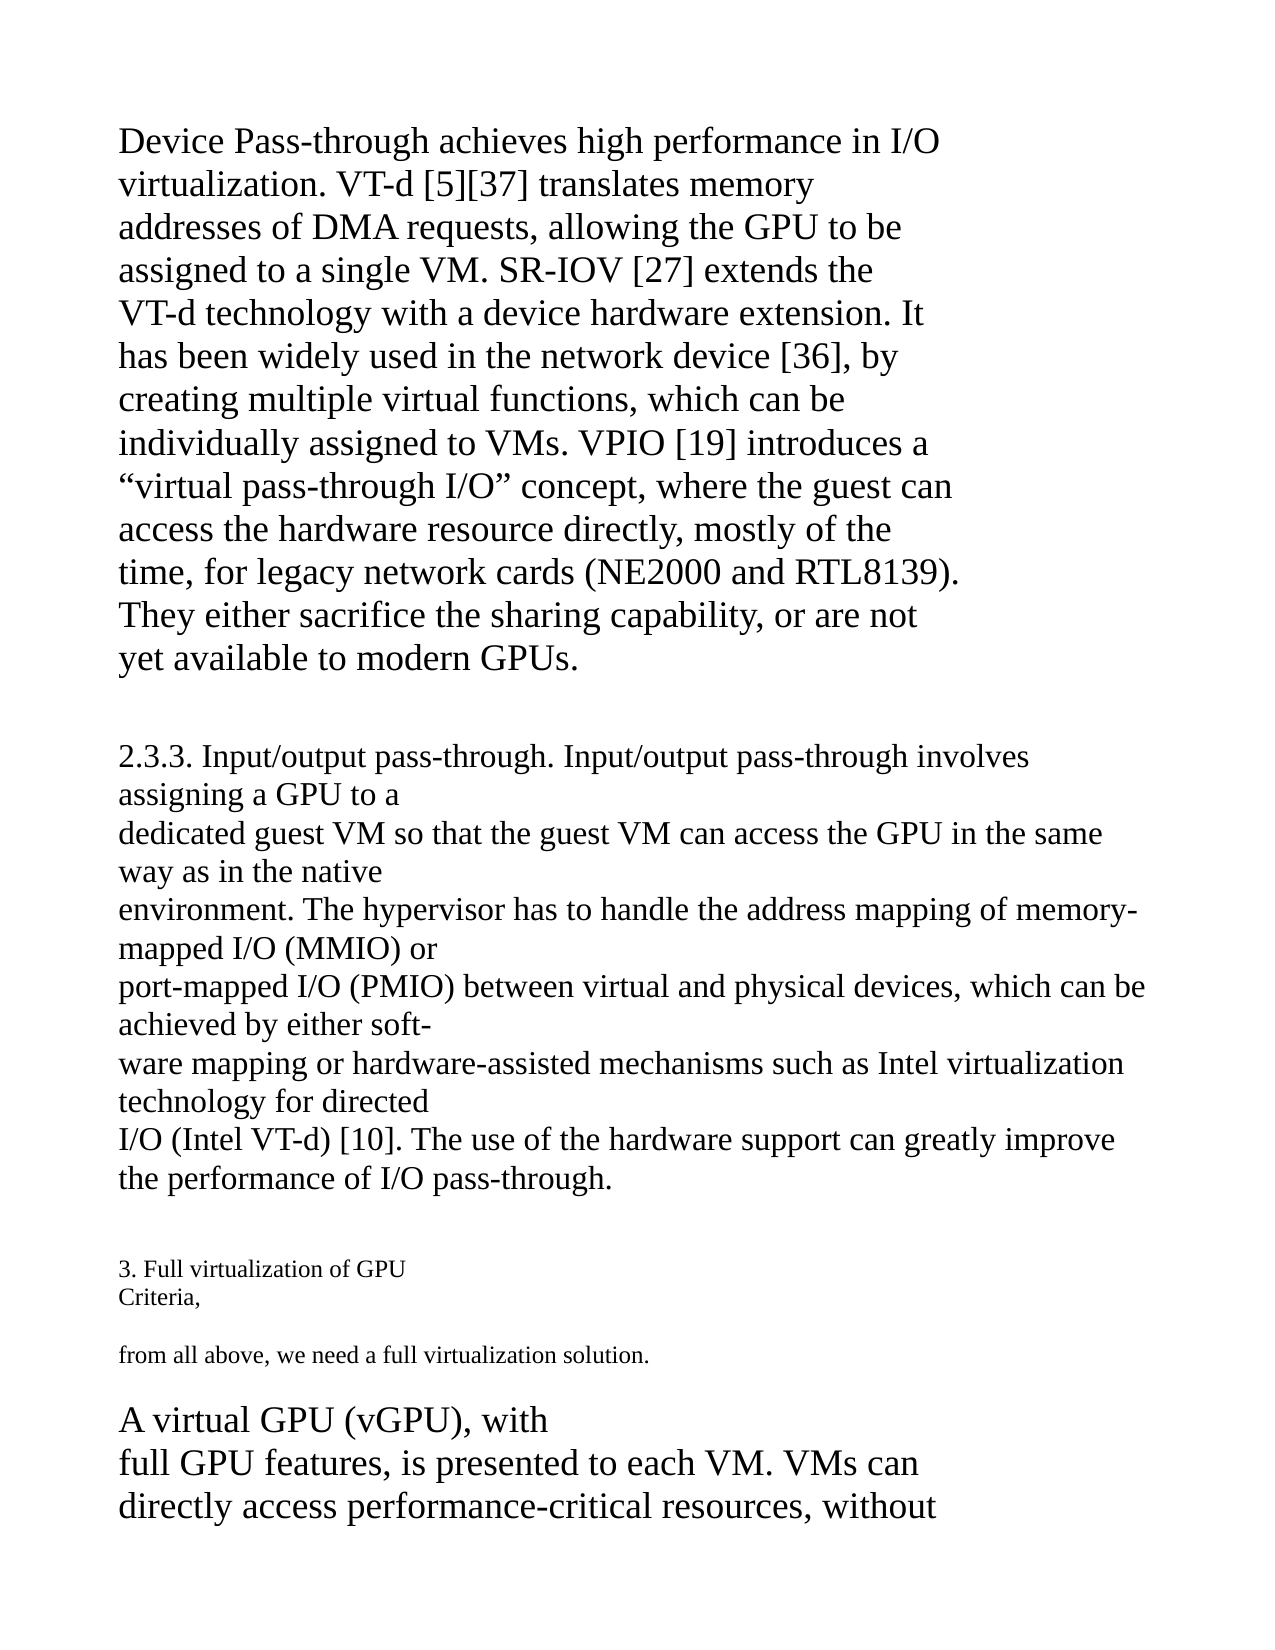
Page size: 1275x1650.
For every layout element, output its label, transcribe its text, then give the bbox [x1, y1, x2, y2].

text creating multiple virtual functions, which can be [118, 377, 1157, 420]
text virtualization. VT-d [5][37] translates memory [118, 161, 1157, 204]
text has been widely used in the network device [36], by [118, 334, 1157, 377]
text individually assigned to VMs. VPIO [19] introduces a [118, 420, 1157, 463]
text addresses of DMA requests, allowing the GPU to be [118, 204, 1157, 247]
text full GPU features, is presented to each VM. VMs can [118, 1441, 1157, 1484]
text environment. The hypervisor has to handle the address mapping of memory-mapped I/O (MMIO) or [118, 889, 1157, 966]
text yet available to modern GPUs. [118, 636, 1157, 679]
text time, for legacy network cards (NE2000 and RTL8139). [118, 549, 1157, 592]
text access the hardware resource directly, mostly of the [118, 506, 1157, 549]
text I/O (Intel VT-d) [10]. The use of the hardware support can greatly improve the performance of I/O pass-through. [118, 1119, 1157, 1196]
text assigned to a single VM. SR-IOV [27] extends the [118, 247, 1157, 291]
text 3. Full virtualization of GPU [118, 1254, 1157, 1282]
text Device Pass-through achieves high performance in I/O [118, 118, 1157, 161]
text ware mapping or hardware-assisted mechanisms such as Intel virtualization technology for directed [118, 1043, 1157, 1119]
text “virtual pass-through I/O” concept, where the guest can [118, 463, 1157, 506]
text 2.3.3. Input/output pass-through. Input/output pass-through involves assigning a GPU to a [118, 736, 1157, 813]
text Criteria, [118, 1282, 1157, 1311]
text port-mapped I/O (PMIO) between virtual and physical devices, which can be achieved by either soft- [118, 966, 1157, 1043]
text They either sacrifice the sharing capability, or are not [118, 592, 1157, 636]
text dedicated guest VM so that the guest VM can access the GPU in the same way as in the native [118, 813, 1157, 889]
text A virtual GPU (vGPU), with [118, 1397, 1157, 1441]
text directly access performance-critical resources, without [118, 1484, 1157, 1527]
text VT-d technology with a device hardware extension. It [118, 291, 1157, 334]
text from all above, we need a full virtualization solution. [118, 1340, 1157, 1369]
